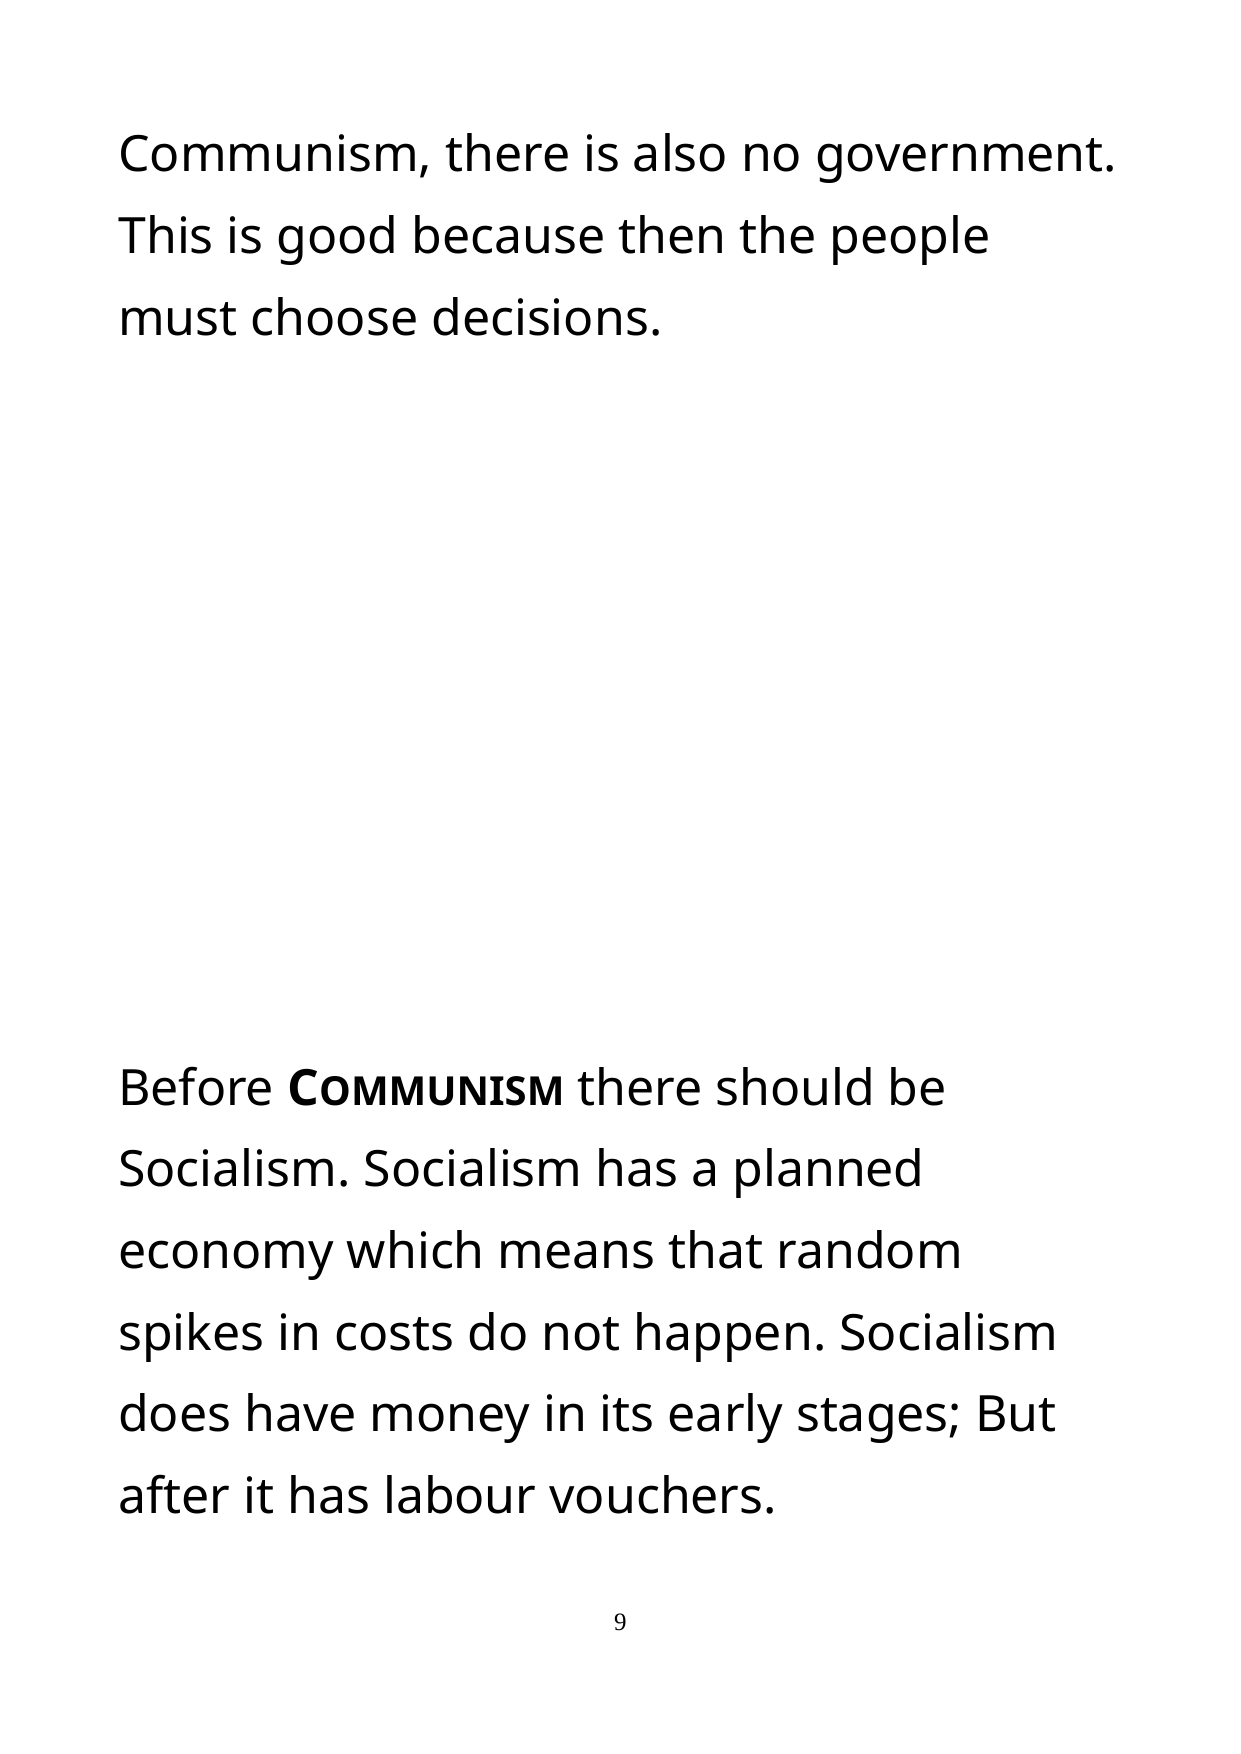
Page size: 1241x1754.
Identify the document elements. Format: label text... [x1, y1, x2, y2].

text Before Communism there should be Socialism. Socialism has a planned economy which means that random spikes in costs do not happen. Socialism does have money in its early stages; But after it has labour vouchers. [118, 1051, 1122, 1528]
text Communism, there is also no government. This is good because then the people must choose decisions. [118, 118, 1122, 349]
